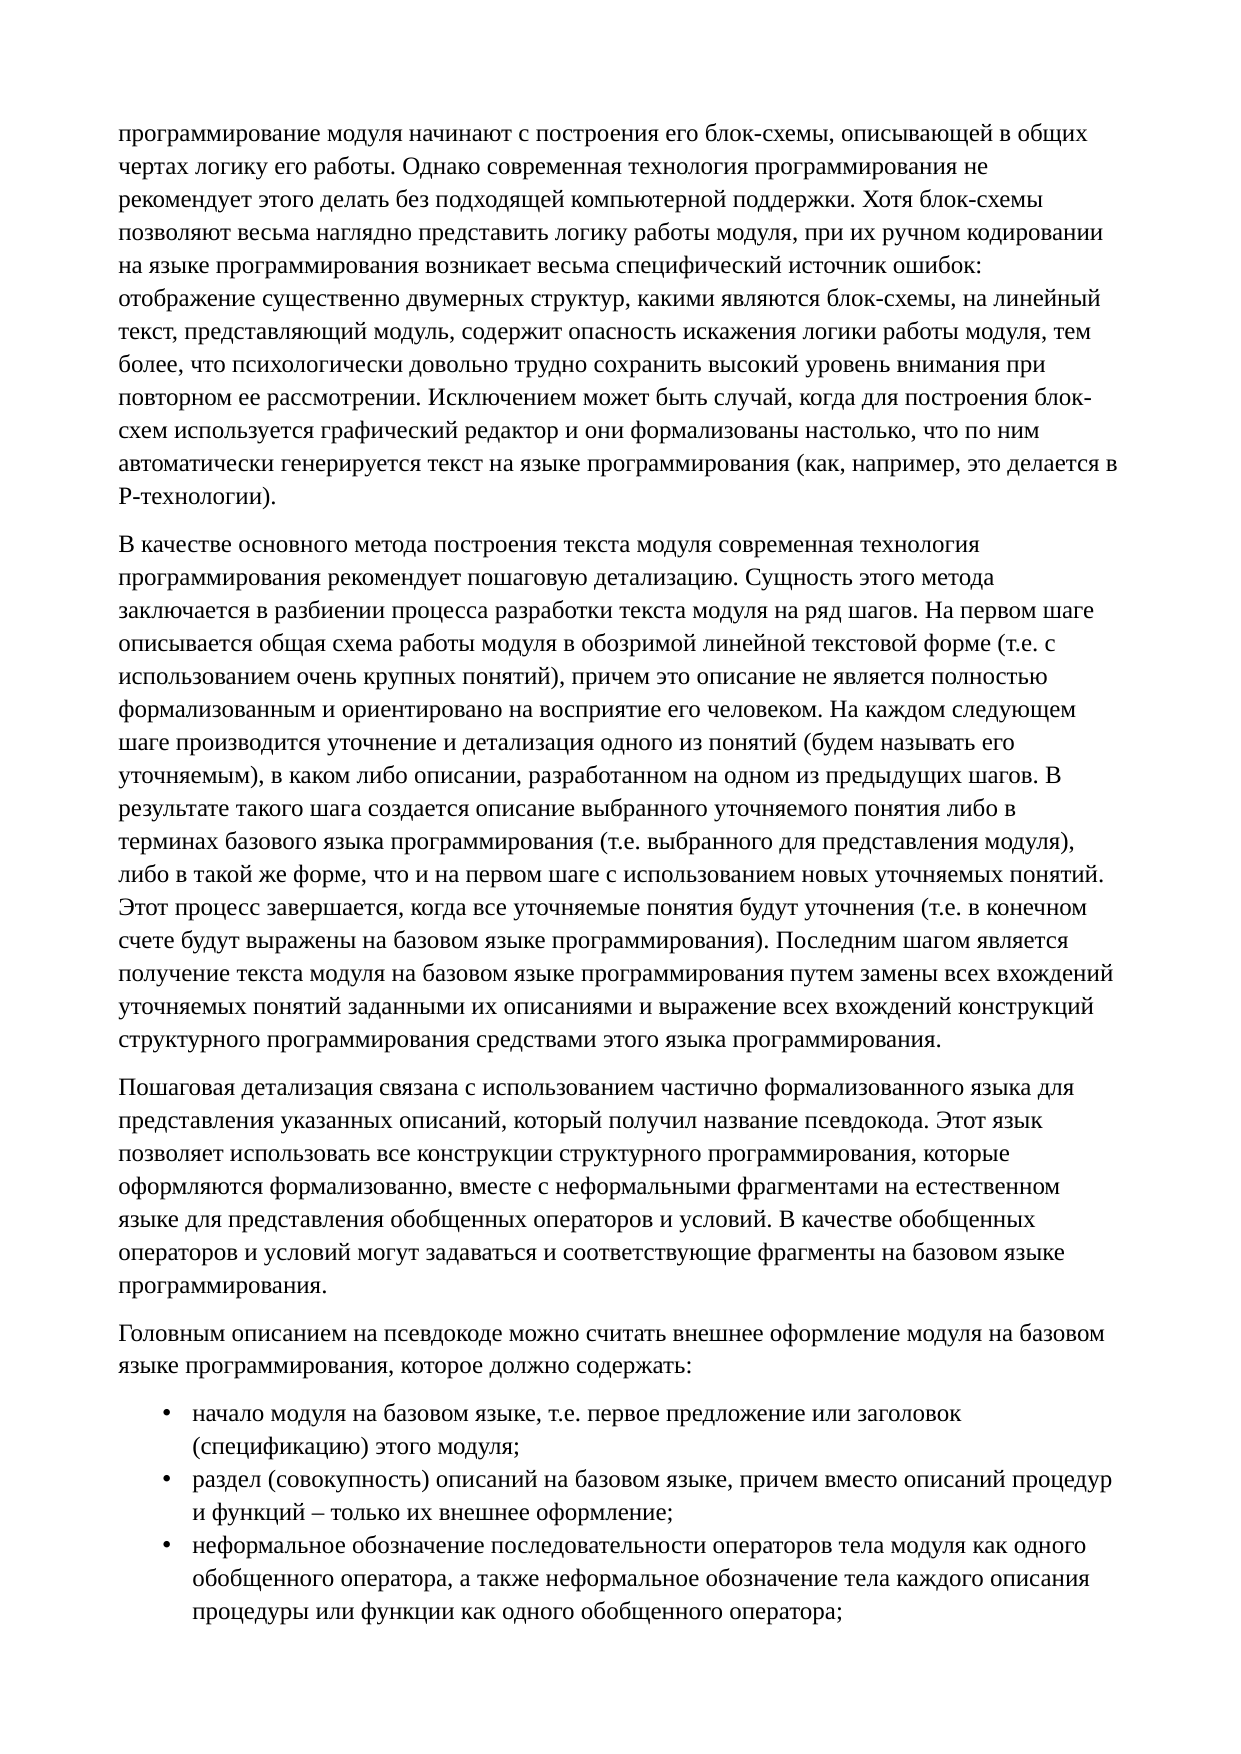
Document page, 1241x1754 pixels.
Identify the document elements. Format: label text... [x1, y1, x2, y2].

text программирование модуля начинают с построения его блок-схемы, описывающей в общих чертах логику его работы. Однако современная технология программирования не рекомендует этого делать без подходящей компьютерной поддержки. Хотя блок-схемы позволяют весьма наглядно представить логику работы модуля, при их ручном кодировании на языке программирования возникает весьма специфический источник ошибок: отображение существенно двумерных структур, какими являются блок-схемы, на линейный текст, представляющий модуль, содержит опасность искажения логики работы модуля, тем более, что психологически довольно трудно сохранить высокий уровень внимания при повторном ее рассмотрении. Исключением может быть случай, когда для построения блок-схем используется графический редактор и они формализованы настолько, что по ним автоматически генерируется текст на языке программирования (как, например, это делается в Р-технологии). [118, 118, 1122, 510]
list раздел (совокупность) описаний на базовом языке, причем вместо описаний процедур и функций – только их внешнее оформление; [162, 1464, 1122, 1526]
list неформальное обозначение последовательности операторов тела модуля как одного обобщенного оператора, а также неформальное обозначение тела каждого описания процедуры или функции как одного обобщенного оператора; [162, 1530, 1122, 1625]
text В качестве основного метода построения текста модуля современная технология программирования рекомендует пошаговую детализацию. Сущность этого метода заключается в разбиении процесса разработки текста модуля на ряд шагов. На первом шаге описывается общая схема работы модуля в обозримой линейной текстовой форме (т.е. с использованием очень крупных понятий), причем это описание не является полностью формализованным и ориентировано на восприятие его человеком. На каждом следующем шаге производится уточнение и детализация одного из понятий (будем называть его уточняемым), в каком либо описании, разработанном на одном из предыдущих шагов. В результате такого шага создается описание выбранного уточняемого понятия либо в терминах базового языка программирования (т.е. выбранного для представления модуля), либо в такой же форме, что и на первом шаге с использованием новых уточняемых понятий. Этот процесс завершается, когда все уточняемые понятия будут уточнения (т.е. в конечном счете будут выражены на базовом языке программирования). Последним шагом является получение текста модуля на базовом языке программирования путем замены всех вхождений уточняемых понятий заданными их описаниями и выражение всех вхождений конструкций структурного программирования средствами этого языка программирования. [118, 529, 1122, 1053]
text Головным описанием на псевдокоде можно считать внешнее оформление модуля на базовом языке программирования, которое должно содержать: [118, 1318, 1122, 1379]
list начало модуля на базовом языке, т.е. первое предложение или заголовок (спецификацию) этого модуля; [162, 1398, 1122, 1460]
text Пошаговая детализация связана с использованием частично формализованного языка для представления указанных описаний, который получил название псевдокода. Этот язык позволяет использовать все конструкции структурного программирования, которые оформляются формализованно, вместе с неформальными фрагментами на естественном языке для представления обобщенных операторов и условий. В качестве обобщенных операторов и условий могут задаваться и соответствующие фрагменты на базовом языке программирования. [118, 1072, 1122, 1299]
